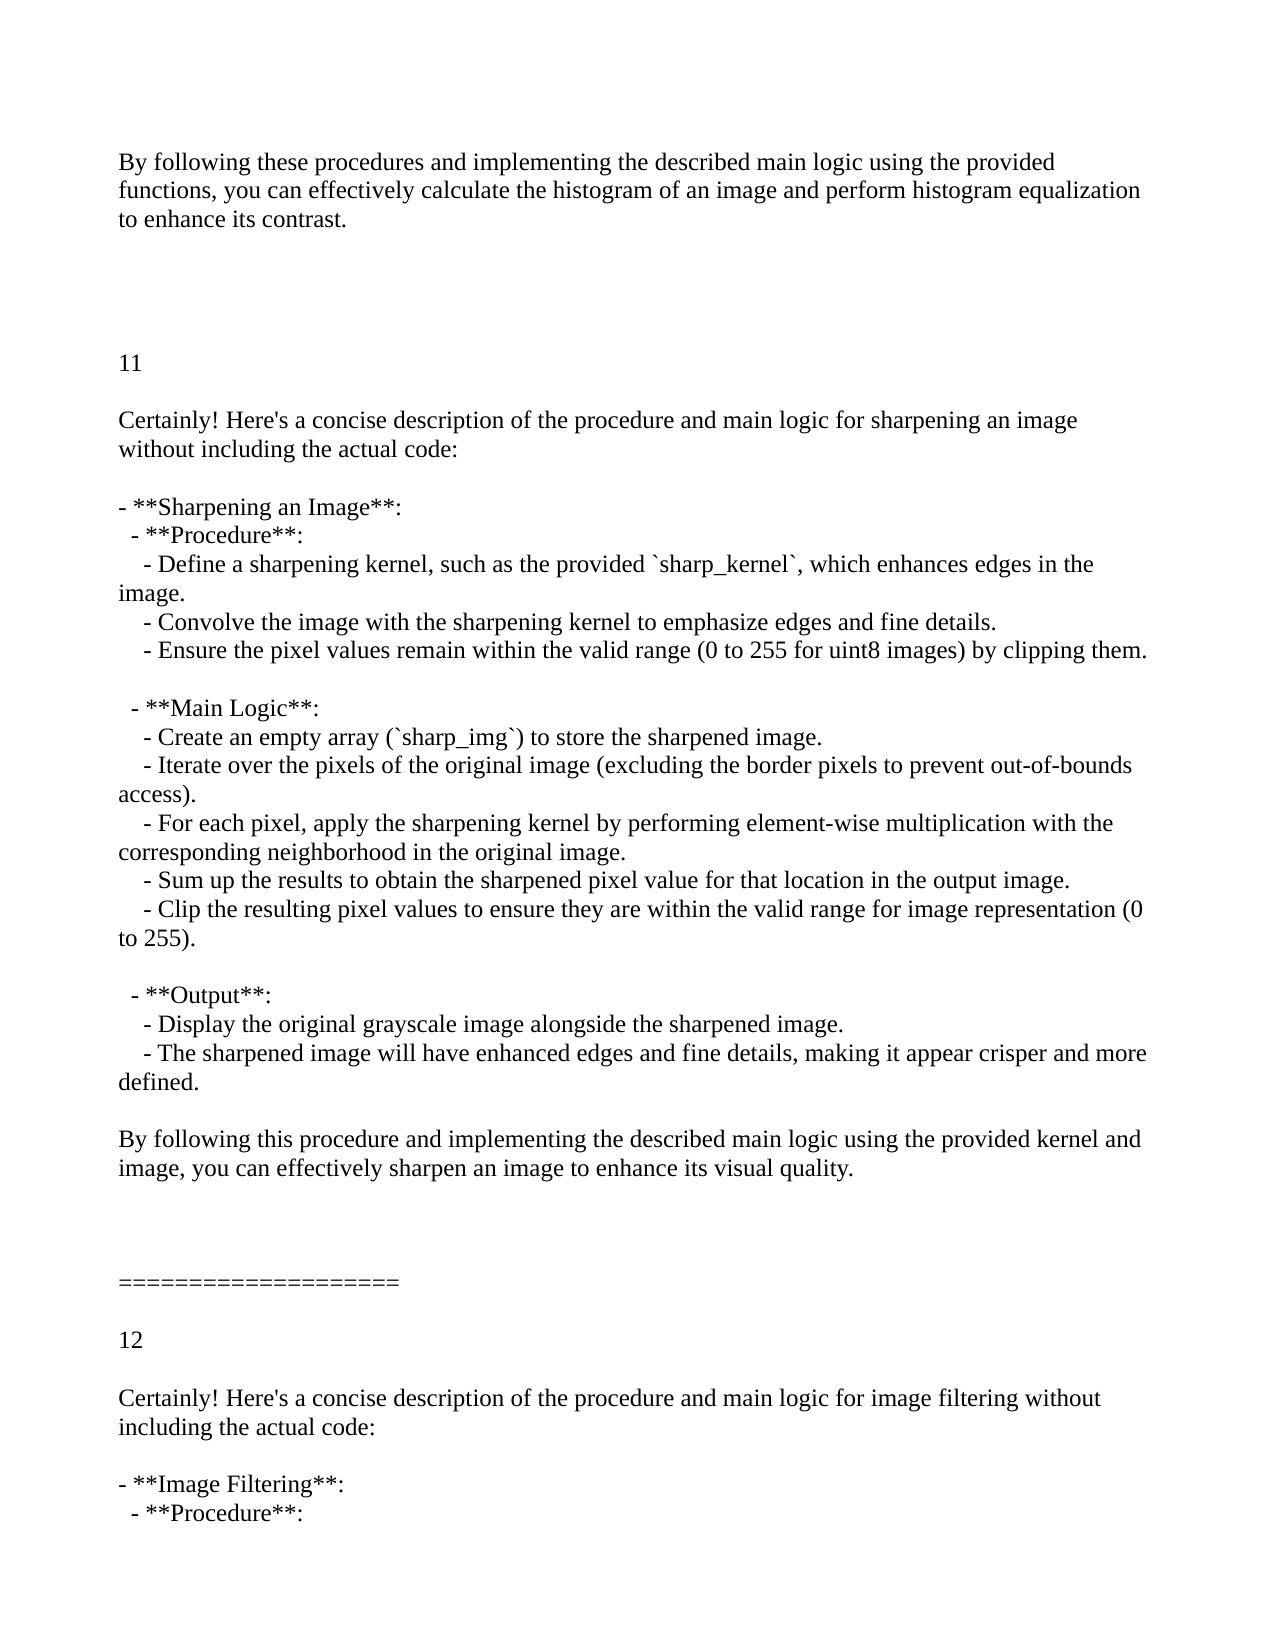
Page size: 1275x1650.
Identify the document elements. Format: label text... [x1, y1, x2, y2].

text - Ensure the pixel values remain within the valid range (0 to 255 for uint8 images) by clipping them. [118, 636, 1157, 664]
text - Display the original grayscale image alongside the sharpened image. [118, 1009, 1157, 1038]
text - Iterate over the pixels of the original image (excluding the border pixels to prevent out-of-bounds access). [118, 751, 1157, 808]
text - Sum up the results to obtain the sharpened pixel value for that location in the output image. [118, 866, 1157, 894]
text - **Image Filtering**: [118, 1469, 1157, 1498]
text ==================== [118, 1268, 1157, 1297]
text - The sharpened image will have enhanced edges and fine details, making it appear crisper and more defined. [118, 1038, 1157, 1096]
text - **Sharpening an Image**: [118, 492, 1157, 521]
text - **Procedure**: [118, 1498, 1157, 1527]
text - **Procedure**: [118, 521, 1157, 549]
text - For each pixel, apply the sharpening kernel by performing element-wise multiplication with the corresponding neighborhood in the original image. [118, 808, 1157, 866]
text Certainly! Here's a concise description of the procedure and main logic for image filtering without including the actual code: [118, 1383, 1157, 1441]
text - Define a sharpening kernel, such as the provided `sharp_kernel`, which enhances edges in the image. [118, 549, 1157, 607]
text - Create an empty array (`sharp_img`) to store the sharpened image. [118, 722, 1157, 751]
text 11 [118, 348, 1157, 377]
text By following these procedures and implementing the described main logic using the provided functions, you can effectively calculate the histogram of an image and perform histogram equalization to enhance its contrast. [118, 147, 1157, 233]
text Certainly! Here's a concise description of the procedure and main logic for sharpening an image without including the actual code: [118, 406, 1157, 463]
text 12 [118, 1326, 1157, 1354]
text - Convolve the image with the sharpening kernel to emphasize edges and fine details. [118, 607, 1157, 636]
text - **Output**: [118, 981, 1157, 1009]
text By following this procedure and implementing the described main logic using the provided kernel and image, you can effectively sharpen an image to enhance its visual quality. [118, 1124, 1157, 1182]
text - Clip the resulting pixel values to ensure they are within the valid range for image representation (0 to 255). [118, 894, 1157, 952]
text - **Main Logic**: [118, 693, 1157, 722]
